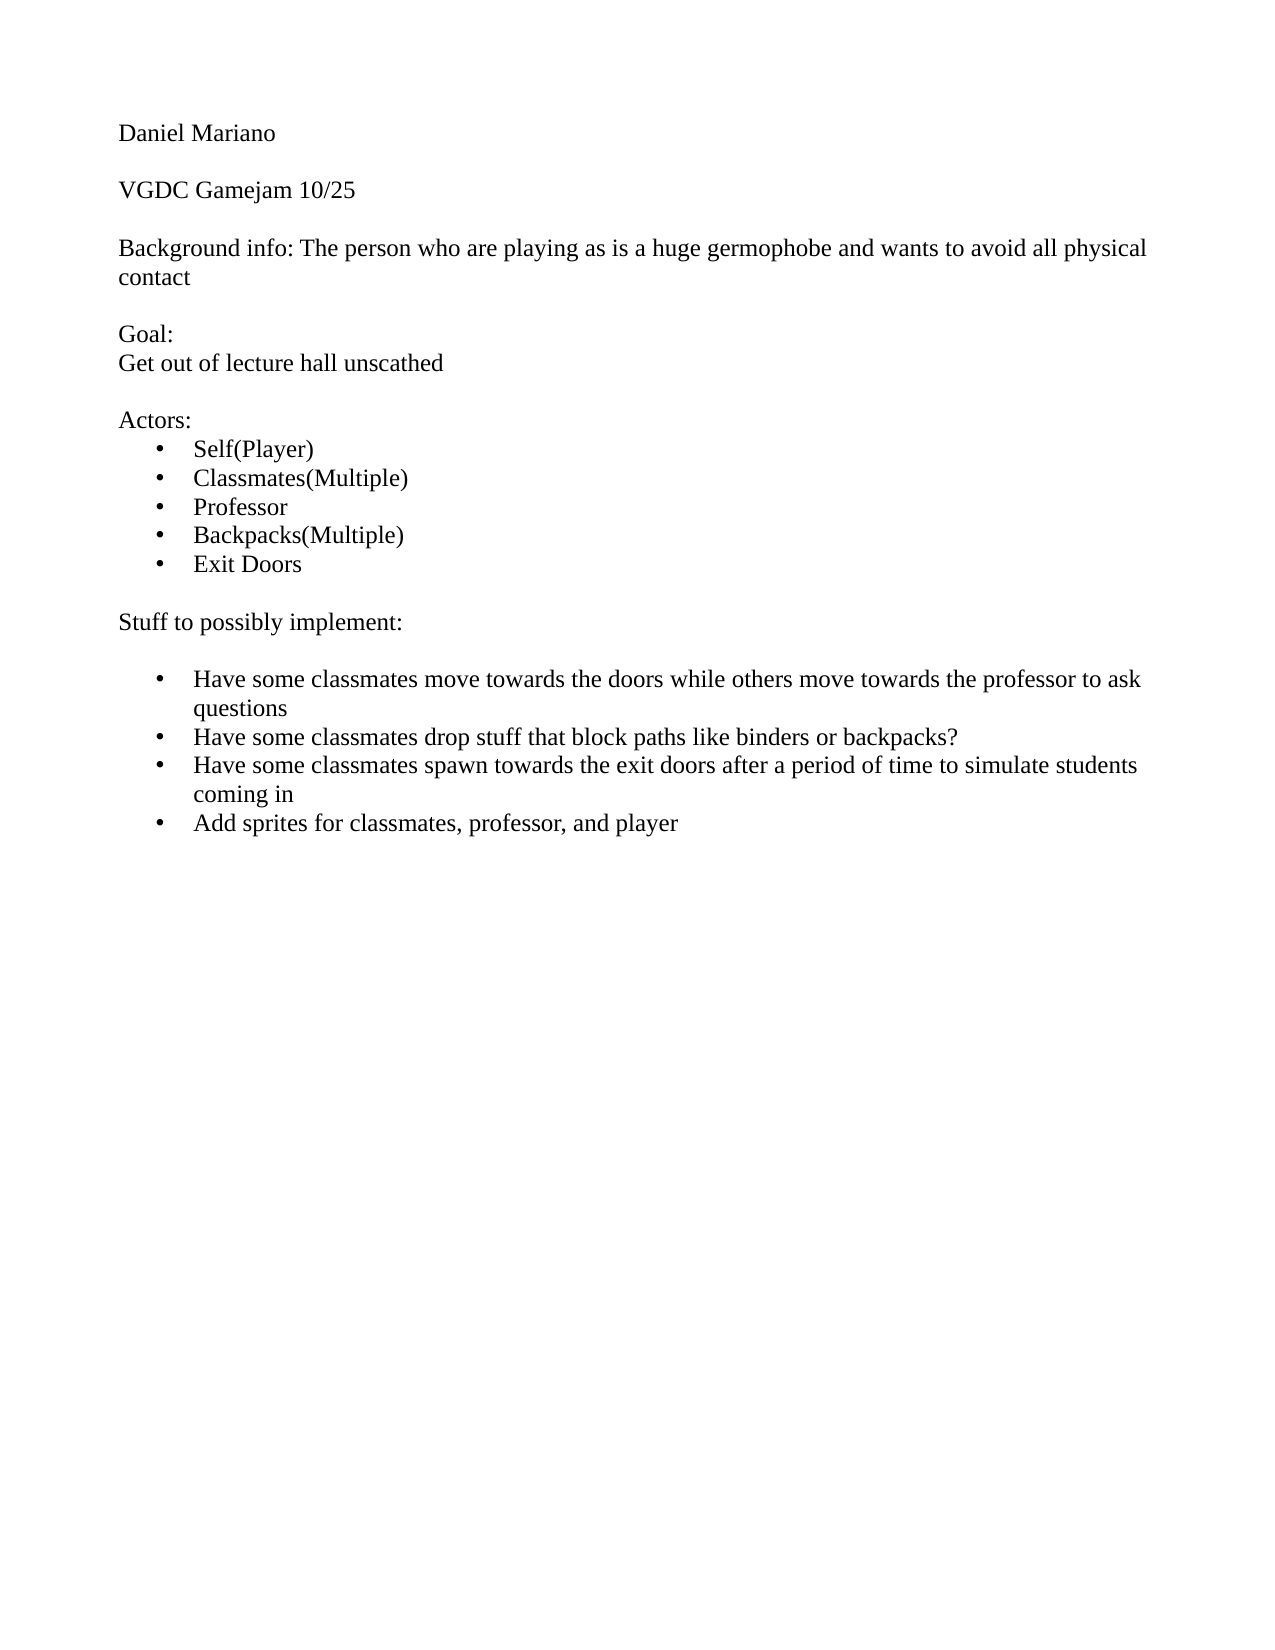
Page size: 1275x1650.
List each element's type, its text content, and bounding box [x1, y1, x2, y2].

text Daniel Mariano [118, 118, 1157, 147]
text Get out of lecture hall unscathed [118, 348, 1157, 377]
list Have some classmates spawn towards the exit doors after a period of time to simulate students coming in [156, 751, 1157, 808]
text Background info: The person who are playing as is a huge germophobe and wants to avoid all physical contact [118, 233, 1157, 291]
list Classmates(Multiple) [156, 463, 1157, 492]
list Have some classmates drop stuff that block paths like binders or backpacks? [156, 722, 1157, 751]
text Actors: [118, 406, 1157, 434]
text Goal: [118, 319, 1157, 348]
list Professor [156, 492, 1157, 521]
list Self(Player) [156, 434, 1157, 463]
list Have some classmates move towards the doors while others move towards the professor to ask questions [156, 664, 1157, 722]
list Backpacks(Multiple) [156, 521, 1157, 549]
list Exit Doors [156, 549, 1157, 578]
text Stuff to possibly implement: [118, 607, 1157, 636]
text VGDC Gamejam 10/25 [118, 176, 1157, 204]
list Add sprites for classmates, professor, and player [156, 808, 1157, 837]
